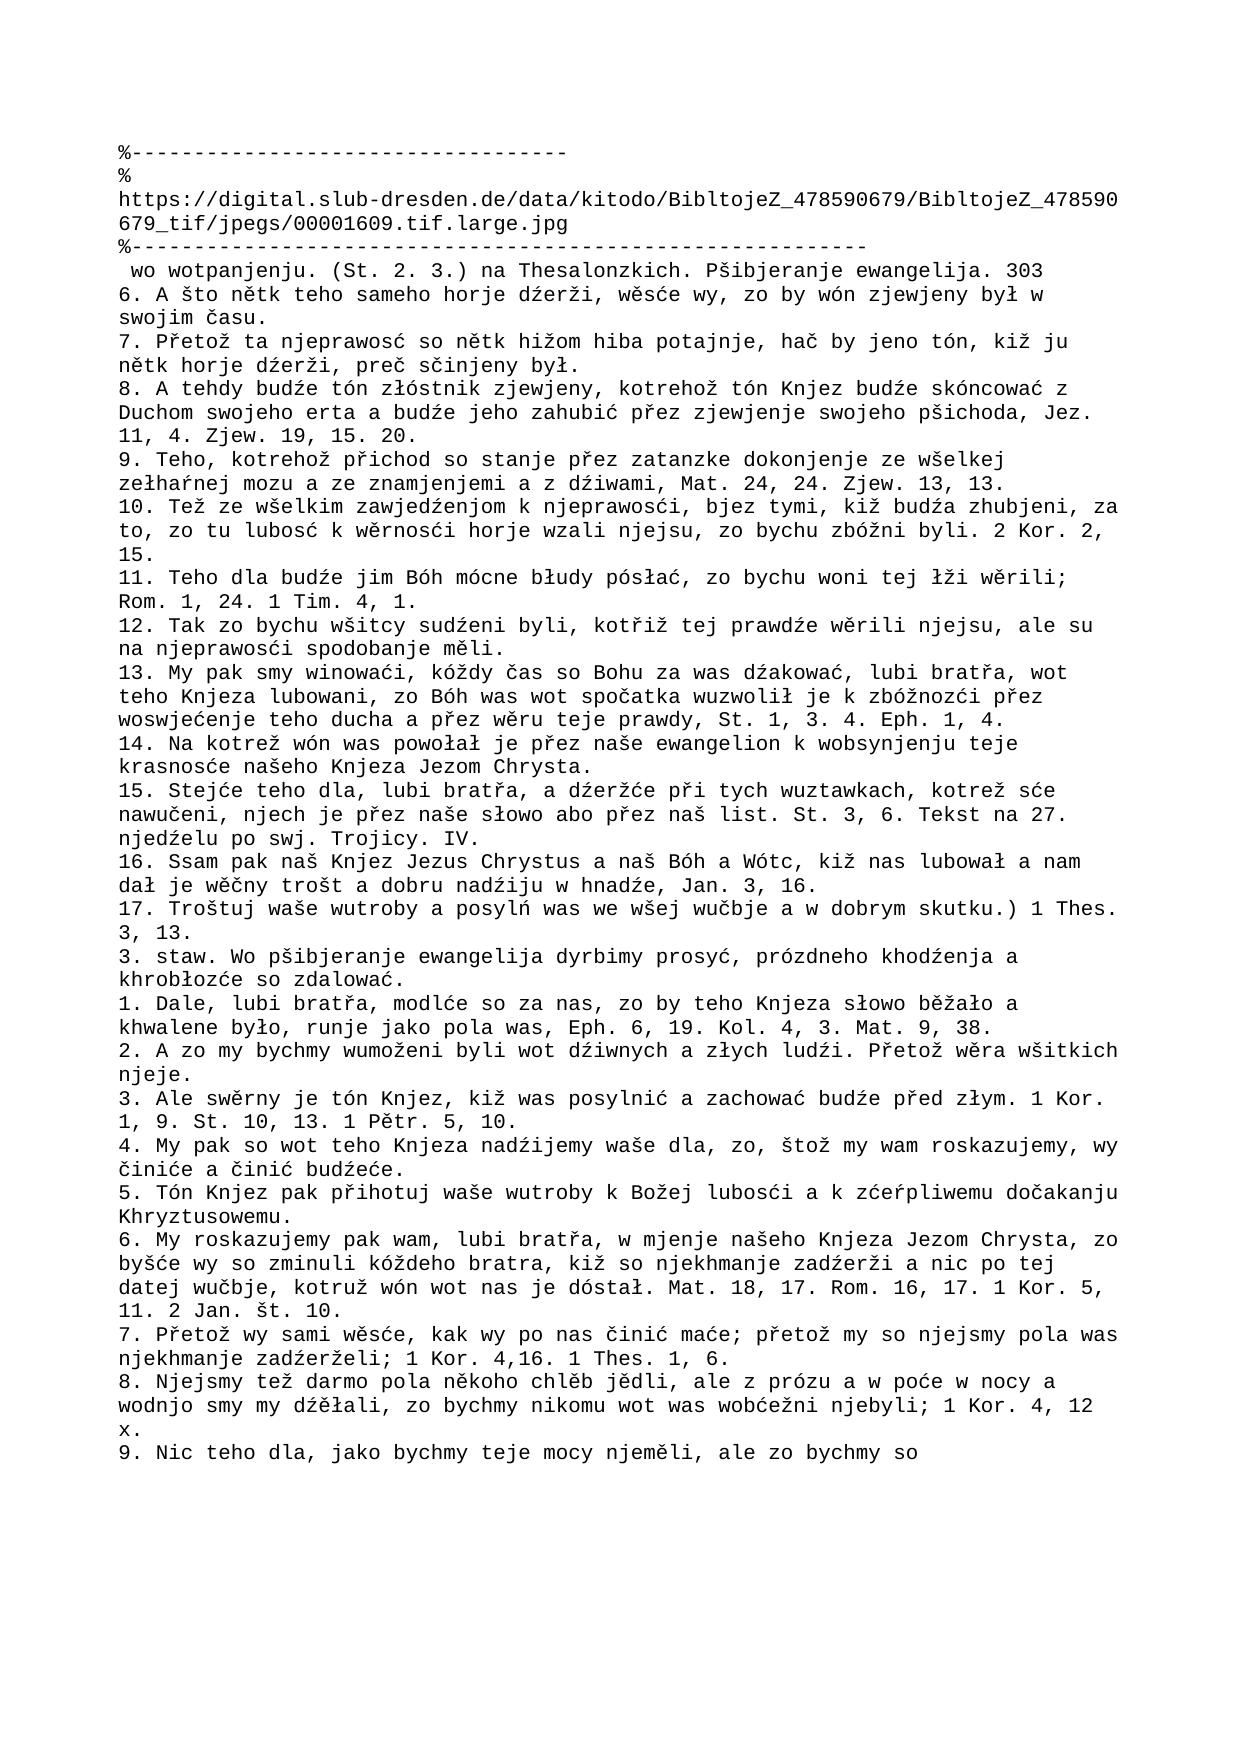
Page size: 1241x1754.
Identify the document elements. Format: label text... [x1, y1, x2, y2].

text %----------------------------------- [118, 142, 1122, 165]
text wo wotpanjenju. (St. 2. 3.) na Thesalonzkich. Pšibjeranje ewangelija. 303 [118, 260, 1122, 284]
text 1. Dale, lubi bratřa, modlće so za nas, zo by teho Knjeza słowo běžało a khwalene było, runje jako pola was, Eph. 6, 19. Kol. 4, 3. Mat. 9, 38. [118, 993, 1122, 1040]
text 5. Tón Knjez pak přihotuj waše wutroby k Božej lubosći a k zćeŕpliwemu dočakanju Khryztusowemu. [118, 1182, 1122, 1229]
text 17. Troštuj waše wutroby a posylń was we wšej wučbje a w dobrym skutku.) 1 Thes. 3, 13. [118, 898, 1122, 946]
text %----------------------------------------------------------- [118, 236, 1122, 260]
text 7. Přetož wy sami wěsće, kak wy po nas činić maće; přetož my so njejsmy pola was njekhmanje zadźerželi; 1 Kor. 4,16. 1 Thes. 1, 6. [118, 1324, 1122, 1371]
text 6. My roskazujemy pak wam, lubi bratřa, w mjenje našeho Knjeza Jezom Chrysta, zo byšće wy so zminuli kóždeho bratra, kiž so njekhmanje zadźerži a nic po tej datej wučbje, kotruž wón wot nas je dóstał. Mat. 18, 17. Rom. 16, 17. 1 Kor. 5, 11. 2 Jan. št. 10. [118, 1229, 1122, 1324]
text 3. staw. Wo pšibjeranje ewangelija dyrbimy prosyć, prózdneho khodźenja a khrobłozće so zdalować. [118, 946, 1122, 993]
text 14. Na kotrež wón was powołał je přez naše ewangelion k wobsynjenju teje krasnosće našeho Knjeza Jezom Chrysta. [118, 733, 1122, 780]
text 4. My pak so wot teho Knjeza nadźijemy waše dla, zo, štož my wam roskazujemy, wy činiće a činić budźeće. [118, 1135, 1122, 1182]
text 2. A zo my bychmy wumoženi byli wot dźiwnych a złych ludźi. Přetož wěra wšitkich njeje. [118, 1040, 1122, 1088]
text 16. Ssam pak naš Knjez Jezus Chrystus a naš Bóh a Wótc, kiž nas lubował a nam dał je wěčny trošt a dobru nadźiju w hnadźe, Jan. 3, 16. [118, 851, 1122, 898]
text 6. A što nětk teho sameho horje dźerži, wěsće wy, zo by wón zjewjeny był w swojim času. [118, 284, 1122, 331]
text 11. Teho dla budźe jim Bóh mócne błudy pósłać, zo bychu woni tej łži wěrili; Rom. 1, 24. 1 Tim. 4, 1. [118, 567, 1122, 615]
text % https://digital.slub-dresden.de/data/kitodo/BibltojeZ_478590679/BibltojeZ_478590679_tif/jpegs/00001609.tif.large.jpg [118, 165, 1122, 236]
text 8. A tehdy budźe tón złóstnik zjewjeny, kotrehož tón Knjez budźe skóncować z Duchom swojeho erta a budźe jeho zahubić přez zjewjenje swojeho pšichoda, Jez. 11, 4. Zjew. 19, 15. 20. [118, 378, 1122, 449]
text 3. Ale swěrny je tón Knjez, kiž was posylnić a zachować budźe před złym. 1 Kor. 1, 9. St. 10, 13. 1 Pětr. 5, 10. [118, 1088, 1122, 1135]
text 8. Njejsmy tež darmo pola někoho chlěb jědli, ale z prózu a w poće w nocy a wodnjo smy my dźěłali, zo bychmy nikomu wot was wobćežni njebyli; 1 Kor. 4, 12 x. [118, 1371, 1122, 1442]
text 12. Tak zo bychu wšitcy sudźeni byli, kotřiž tej prawdźe wěrili njejsu, ale su na njeprawosći spodobanje měli. [118, 615, 1122, 662]
text 9. Nic teho dla, jako bychmy teje mocy njeměli, ale zo bychmy so [118, 1442, 1122, 1466]
text 15. Stejće teho dla, lubi bratřa, a dźeržće při tych wuztawkach, kotrež sće nawučeni, njech je přez naše słowo abo přez naš list. St. 3, 6. Tekst na 27. njedźelu po swj. Trojicy. IV. [118, 780, 1122, 851]
text 7. Přetož ta njeprawosć so nětk hižom hiba potajnje, hač by jeno tón, kiž ju nětk horje dźerži, preč sčinjeny był. [118, 331, 1122, 378]
text 10. Tež ze wšelkim zawjedźenjom k njeprawosći, bjez tymi, kiž budźa zhubjeni, za to, zo tu lubosć k wěrnosći horje wzali njejsu, zo bychu zbóžni byli. 2 Kor. 2, 15. [118, 496, 1122, 567]
text 9. Teho, kotrehož přichod so stanje přez zatanzke dokonjenje ze wšelkej zełhaŕnej mozu a ze znamjenjemi a z dźiwami, Mat. 24, 24. Zjew. 13, 13. [118, 449, 1122, 496]
text 13. My pak smy winowaći, kóždy čas so Bohu za was dźakować, lubi bratřa, wot teho Knjeza lubowani, zo Bóh was wot spočatka wuzwolił je k zbóžnozći přez woswjećenje teho ducha a přez wěru teje prawdy, St. 1, 3. 4. Eph. 1, 4. [118, 662, 1122, 733]
